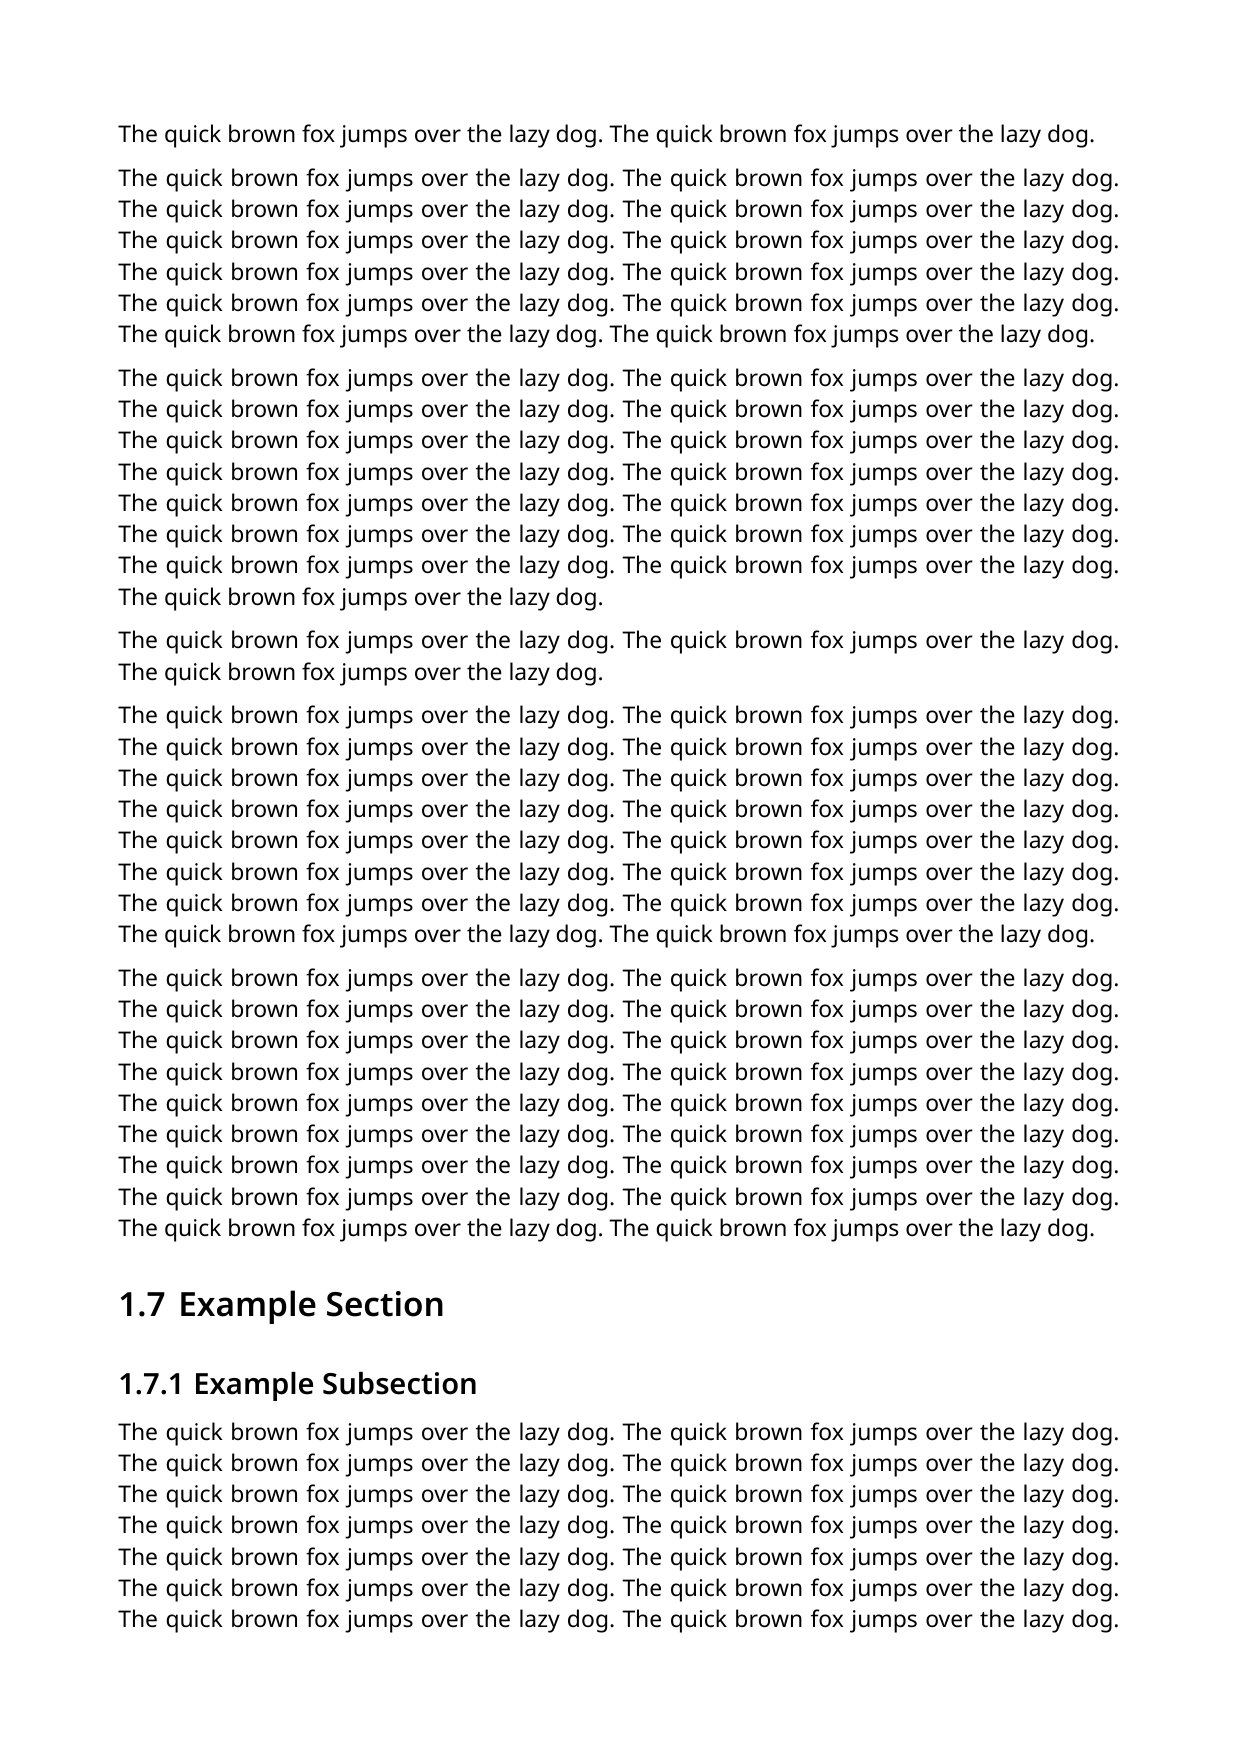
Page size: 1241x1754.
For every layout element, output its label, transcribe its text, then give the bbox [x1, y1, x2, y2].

text The quick brown fox jumps over the lazy dog. The quick brown fox jumps over the lazy dog. The quick brown fox jumps over the lazy dog. The quick brown fox jumps over the lazy dog. The quick brown fox jumps over the lazy dog. The quick brown fox jumps over the lazy dog. The quick brown fox jumps over the lazy dog. The quick brown fox jumps over the lazy dog. The quick brown fox jumps over the lazy dog. The quick brown fox jumps over the lazy dog. The quick brown fox jumps over the lazy dog. The quick brown fox jumps over the lazy dog. [118, 162, 1122, 349]
text The quick brown fox jumps over the lazy dog. The quick brown fox jumps over the lazy dog. The quick brown fox jumps over the lazy dog. [118, 624, 1122, 687]
text The quick brown fox jumps over the lazy dog. The quick brown fox jumps over the lazy dog. The quick brown fox jumps over the lazy dog. The quick brown fox jumps over the lazy dog. The quick brown fox jumps over the lazy dog. The quick brown fox jumps over the lazy dog. The quick brown fox jumps over the lazy dog. The quick brown fox jumps over the lazy dog. The quick brown fox jumps over the lazy dog. The quick brown fox jumps over the lazy dog. The quick brown fox jumps over the lazy dog. The quick brown fox jumps over the lazy dog. The quick brown fox jumps over the lazy dog. The quick brown fox jumps over the lazy dog. The quick brown fox jumps over the lazy dog. The quick brown fox jumps over the lazy dog. [118, 699, 1122, 949]
subtitle Example Section [118, 1281, 1122, 1326]
text The quick brown fox jumps over the lazy dog. The quick brown fox jumps over the lazy dog. The quick brown fox jumps over the lazy dog. The quick brown fox jumps over the lazy dog. The quick brown fox jumps over the lazy dog. The quick brown fox jumps over the lazy dog. The quick brown fox jumps over the lazy dog. The quick brown fox jumps over the lazy dog. The quick brown fox jumps over the lazy dog. The quick brown fox jumps over the lazy dog. The quick brown fox jumps over the lazy dog. The quick brown fox jumps over the lazy dog. The quick brown fox jumps over the lazy dog. The quick brown fox jumps over the lazy dog. [118, 1416, 1122, 1634]
text The quick brown fox jumps over the lazy dog. The quick brown fox jumps over the lazy dog. The quick brown fox jumps over the lazy dog. The quick brown fox jumps over the lazy dog. The quick brown fox jumps over the lazy dog. The quick brown fox jumps over the lazy dog. The quick brown fox jumps over the lazy dog. The quick brown fox jumps over the lazy dog. The quick brown fox jumps over the lazy dog. The quick brown fox jumps over the lazy dog. The quick brown fox jumps over the lazy dog. The quick brown fox jumps over the lazy dog. The quick brown fox jumps over the lazy dog. The quick brown fox jumps over the lazy dog. The quick brown fox jumps over the lazy dog. [118, 362, 1122, 612]
text The quick brown fox jumps over the lazy dog. The quick brown fox jumps over the lazy dog. [118, 118, 1122, 149]
subtitle Example Subsection [118, 1363, 1122, 1403]
text The quick brown fox jumps over the lazy dog. The quick brown fox jumps over the lazy dog. The quick brown fox jumps over the lazy dog. The quick brown fox jumps over the lazy dog. The quick brown fox jumps over the lazy dog. The quick brown fox jumps over the lazy dog. The quick brown fox jumps over the lazy dog. The quick brown fox jumps over the lazy dog. The quick brown fox jumps over the lazy dog. The quick brown fox jumps over the lazy dog. The quick brown fox jumps over the lazy dog. The quick brown fox jumps over the lazy dog. The quick brown fox jumps over the lazy dog. The quick brown fox jumps over the lazy dog. The quick brown fox jumps over the lazy dog. The quick brown fox jumps over the lazy dog. The quick brown fox jumps over the lazy dog. The quick brown fox jumps over the lazy dog. [118, 962, 1122, 1243]
